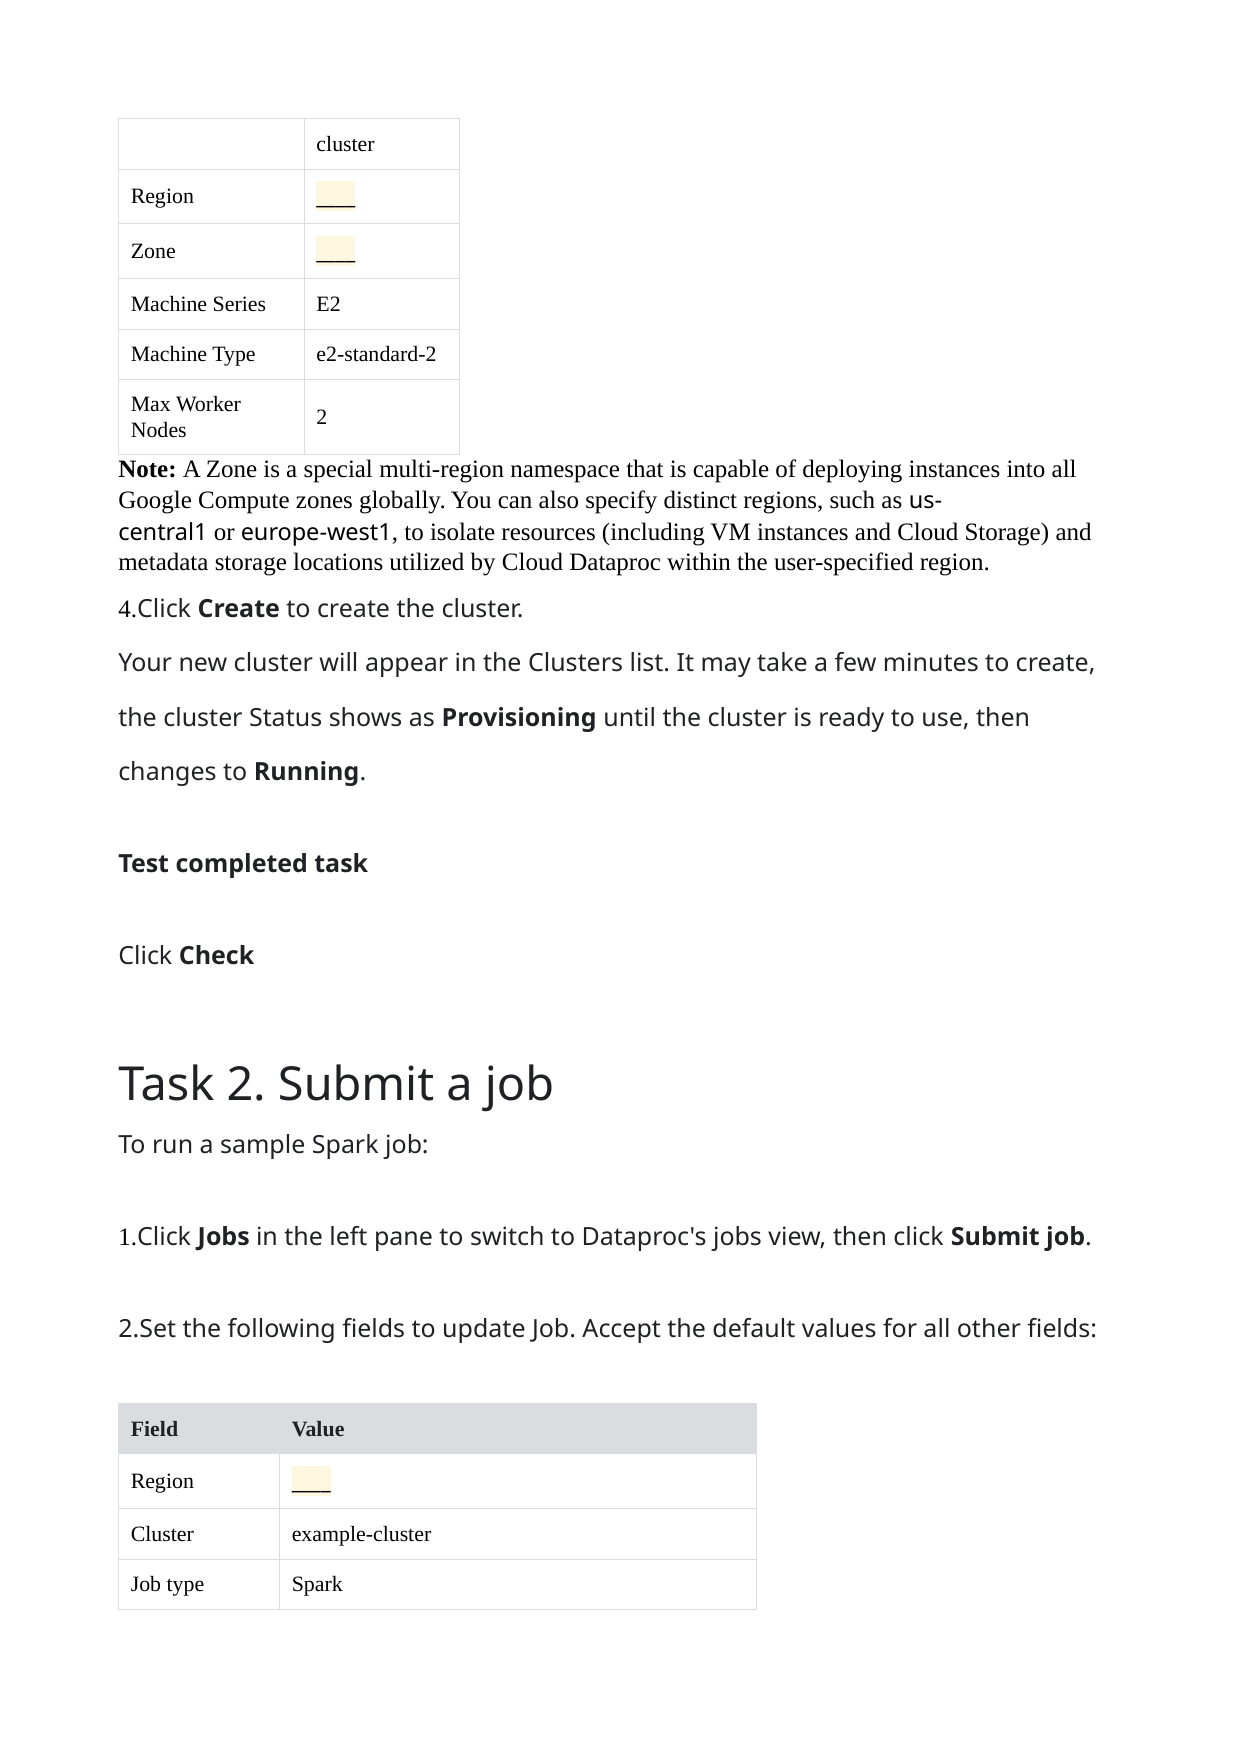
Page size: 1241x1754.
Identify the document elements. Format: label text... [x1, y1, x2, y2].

list Click Create to create the cluster. [118, 591, 1122, 624]
table_cell E2 [305, 279, 459, 328]
list Click Jobs in the left pane to switch to Dataproc's jobs view, then click Submit job. [118, 1219, 1122, 1253]
table_cell ____ [280, 1454, 756, 1508]
table_cell Machine Series [119, 279, 304, 328]
table_cell Zone [119, 224, 304, 278]
table_cell Spark [280, 1560, 756, 1609]
subtitle Task 2. Submit a job [118, 1051, 1122, 1114]
table_cell 2 [305, 380, 459, 454]
text Note: A Zone is a special multi-region namespace that is capable of deploying instances into all Google Compute zones globally. You can also specify distinct regions, such as us-central1 or europe-west1, to isolate resources (including VM instances and Cloud Storage) and metadata storage locations utilized by Cloud Dataproc within the user-specified region. [118, 454, 1122, 576]
text Click Check [118, 938, 1122, 972]
list Set the following fields to update Job. Accept the default values for all other fields: [118, 1311, 1122, 1345]
table_cell Region [119, 170, 304, 223]
table_cell e2-standard-2 [305, 330, 459, 379]
table_header Value [280, 1404, 756, 1453]
text Test completed task [118, 846, 1122, 880]
table_cell [119, 119, 304, 168]
text To run a sample Spark job: [118, 1127, 1122, 1161]
table_cell Cluster [119, 1509, 279, 1558]
table_header Field [119, 1404, 279, 1453]
table_cell cluster [305, 119, 459, 168]
table_cell ____ [305, 170, 459, 223]
text Your new cluster will appear in the Clusters list. It may take a few minutes to create, the cluster Status shows as Provisioning until the cluster is ready to use, then changes to Running. [118, 645, 1122, 788]
table_cell Max Worker Nodes [119, 380, 304, 454]
table_cell example-cluster [280, 1509, 756, 1558]
table_cell Machine Type [119, 330, 304, 379]
table_cell ____ [305, 224, 459, 278]
table_cell Region [119, 1454, 279, 1508]
table_cell Job type [119, 1560, 279, 1609]
